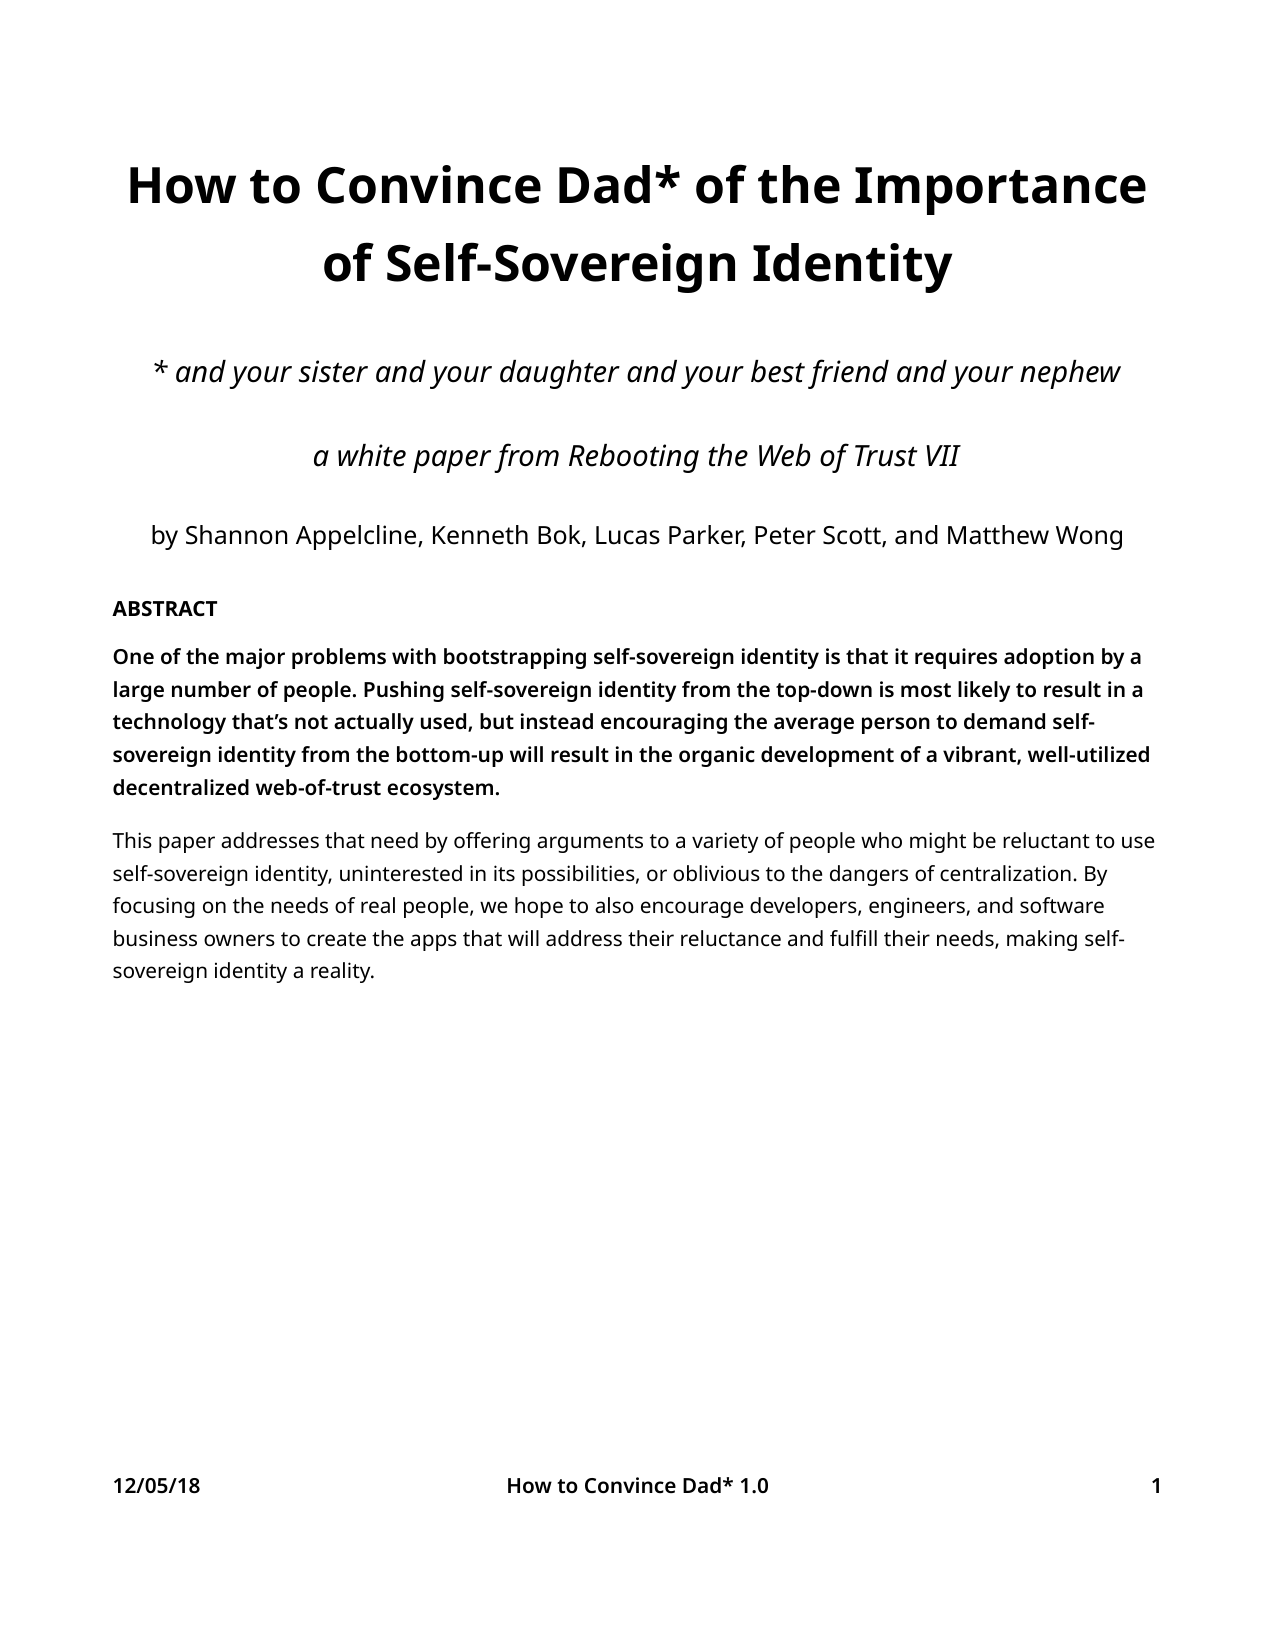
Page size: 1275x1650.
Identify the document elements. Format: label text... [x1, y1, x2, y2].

subtitle * and your sister and your daughter and your best friend and your nephew [112, 352, 1162, 391]
subtitle by Shannon Appelcline, Kenneth Bok, Lucas Parker, Peter Scott, and Matthew Wong [112, 518, 1162, 552]
subtitle How to Convince Dad* of the Importance of Self-Sovereign Identity [112, 150, 1162, 296]
subtitle a white paper from Rebooting the Web of Trust VII [112, 435, 1162, 474]
subtitle Abstract [112, 594, 1162, 623]
text One of the major problems with bootstrapping self-sovereign identity is that it requires adoption by a large number of people. Pushing self-sovereign identity from the top-down is most likely to result in a technology that’s not actually used, but instead encouraging the average person to demand self-sovereign identity from the bottom-up will result in the organic development of a vibrant, well-utilized decentralized web-of-trust ecosystem. [112, 642, 1162, 801]
text This paper addresses that need by offering arguments to a variety of people who might be reluctant to use self-sovereign identity, uninterested in its possibilities, or oblivious to the dangers of centralization. By focusing on the needs of real people, we hope to also encourage developers, engineers, and software business owners to create the apps that will address their reluctance and fulfill their needs, making self-sovereign identity a reality. [112, 826, 1162, 985]
